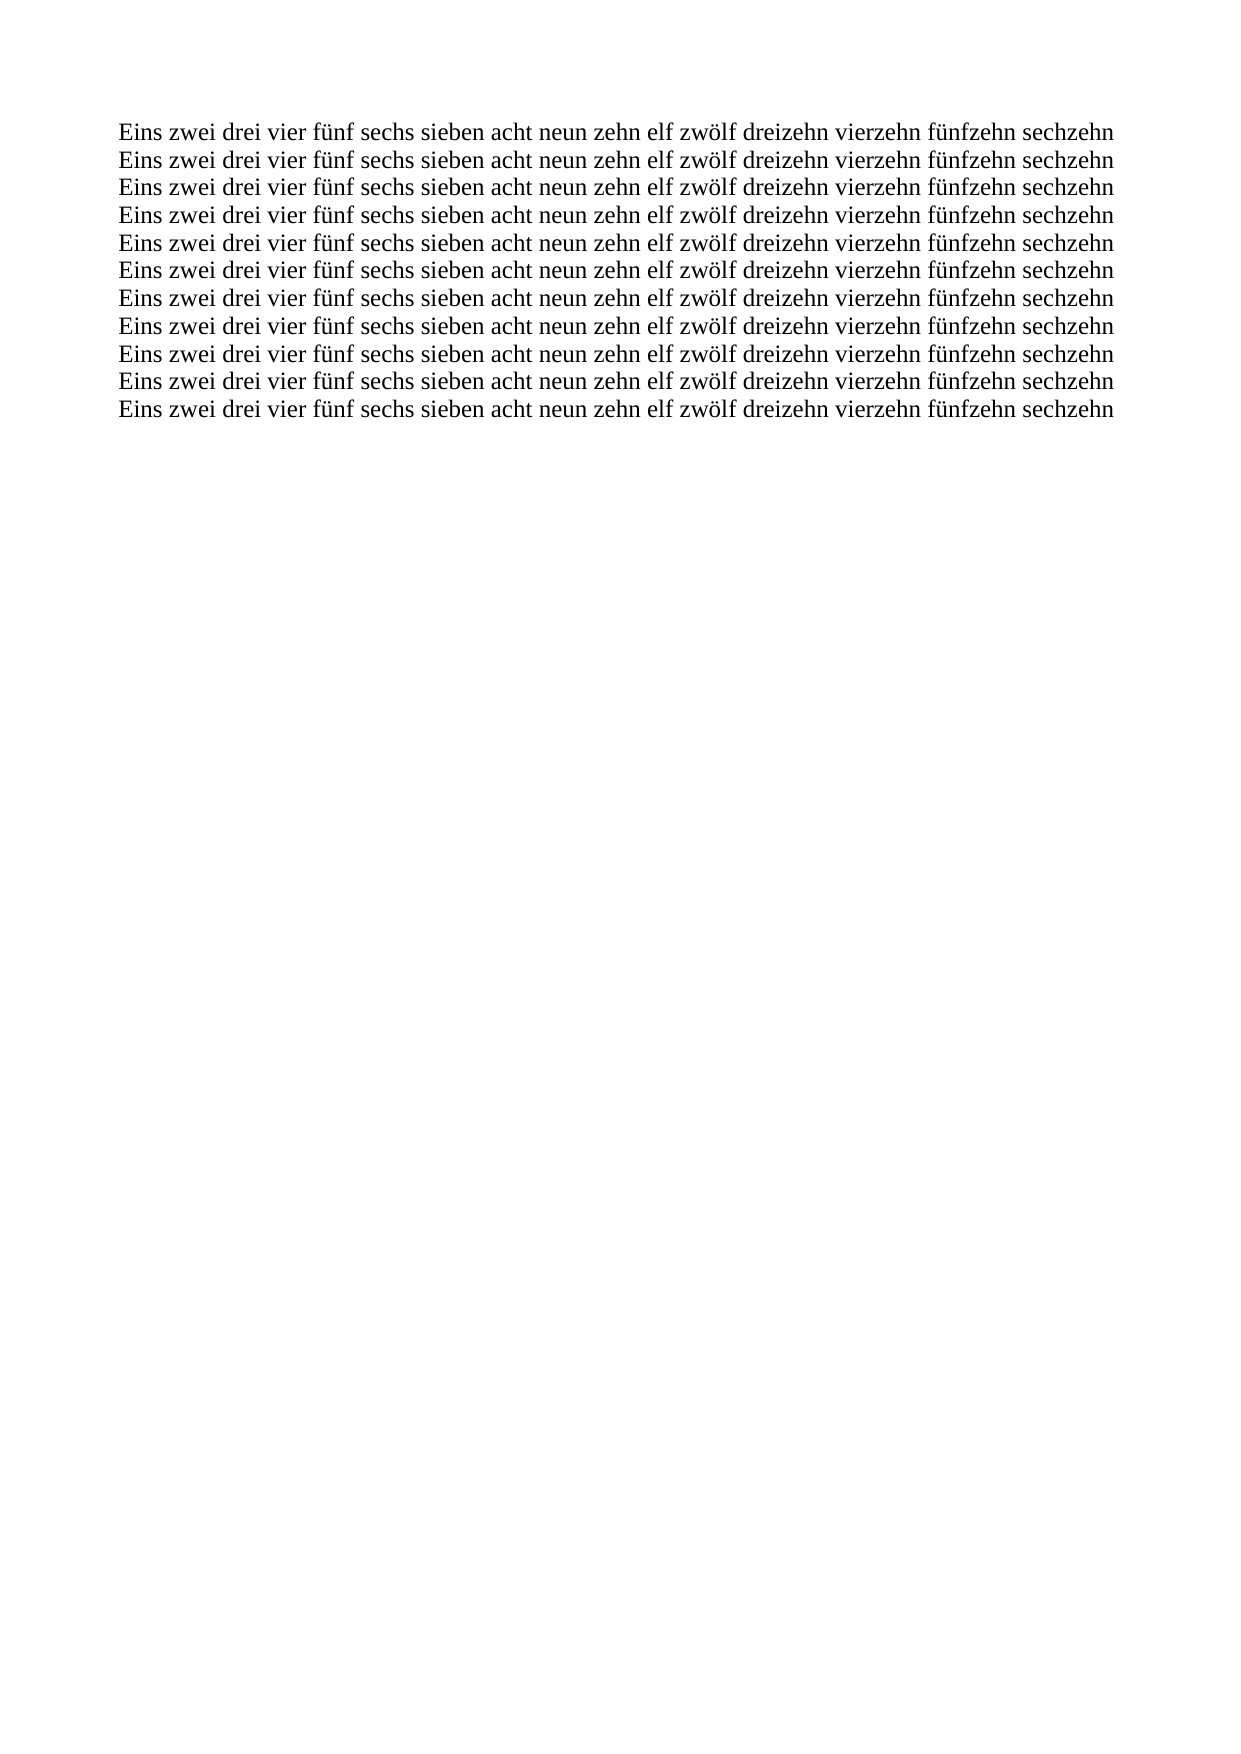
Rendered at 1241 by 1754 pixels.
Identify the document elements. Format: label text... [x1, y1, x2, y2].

text Eins zwei drei vier fünf sechs sieben acht neun zehn elf zwölf dreizehn vierzehn fünfzehn sechzehn [118, 312, 1122, 340]
text Eins zwei drei vier fünf sechs sieben acht neun zehn elf zwölf dreizehn vierzehn fünfzehn sechzehn [118, 173, 1122, 201]
text Eins zwei drei vier fünf sechs sieben acht neun zehn elf zwölf dreizehn vierzehn fünfzehn sechzehn [118, 201, 1122, 229]
text Eins zwei drei vier fünf sechs sieben acht neun zehn elf zwölf dreizehn vierzehn fünfzehn sechzehn [118, 395, 1122, 423]
text Eins zwei drei vier fünf sechs sieben acht neun zehn elf zwölf dreizehn vierzehn fünfzehn sechzehn [118, 284, 1122, 312]
text Eins zwei drei vier fünf sechs sieben acht neun zehn elf zwölf dreizehn vierzehn fünfzehn sechzehn [118, 118, 1122, 146]
text Eins zwei drei vier fünf sechs sieben acht neun zehn elf zwölf dreizehn vierzehn fünfzehn sechzehn [118, 367, 1122, 395]
text Eins zwei drei vier fünf sechs sieben acht neun zehn elf zwölf dreizehn vierzehn fünfzehn sechzehn [118, 340, 1122, 367]
text Eins zwei drei vier fünf sechs sieben acht neun zehn elf zwölf dreizehn vierzehn fünfzehn sechzehn [118, 229, 1122, 257]
text Eins zwei drei vier fünf sechs sieben acht neun zehn elf zwölf dreizehn vierzehn fünfzehn sechzehn [118, 146, 1122, 173]
text Eins zwei drei vier fünf sechs sieben acht neun zehn elf zwölf dreizehn vierzehn fünfzehn sechzehn [118, 257, 1122, 284]
